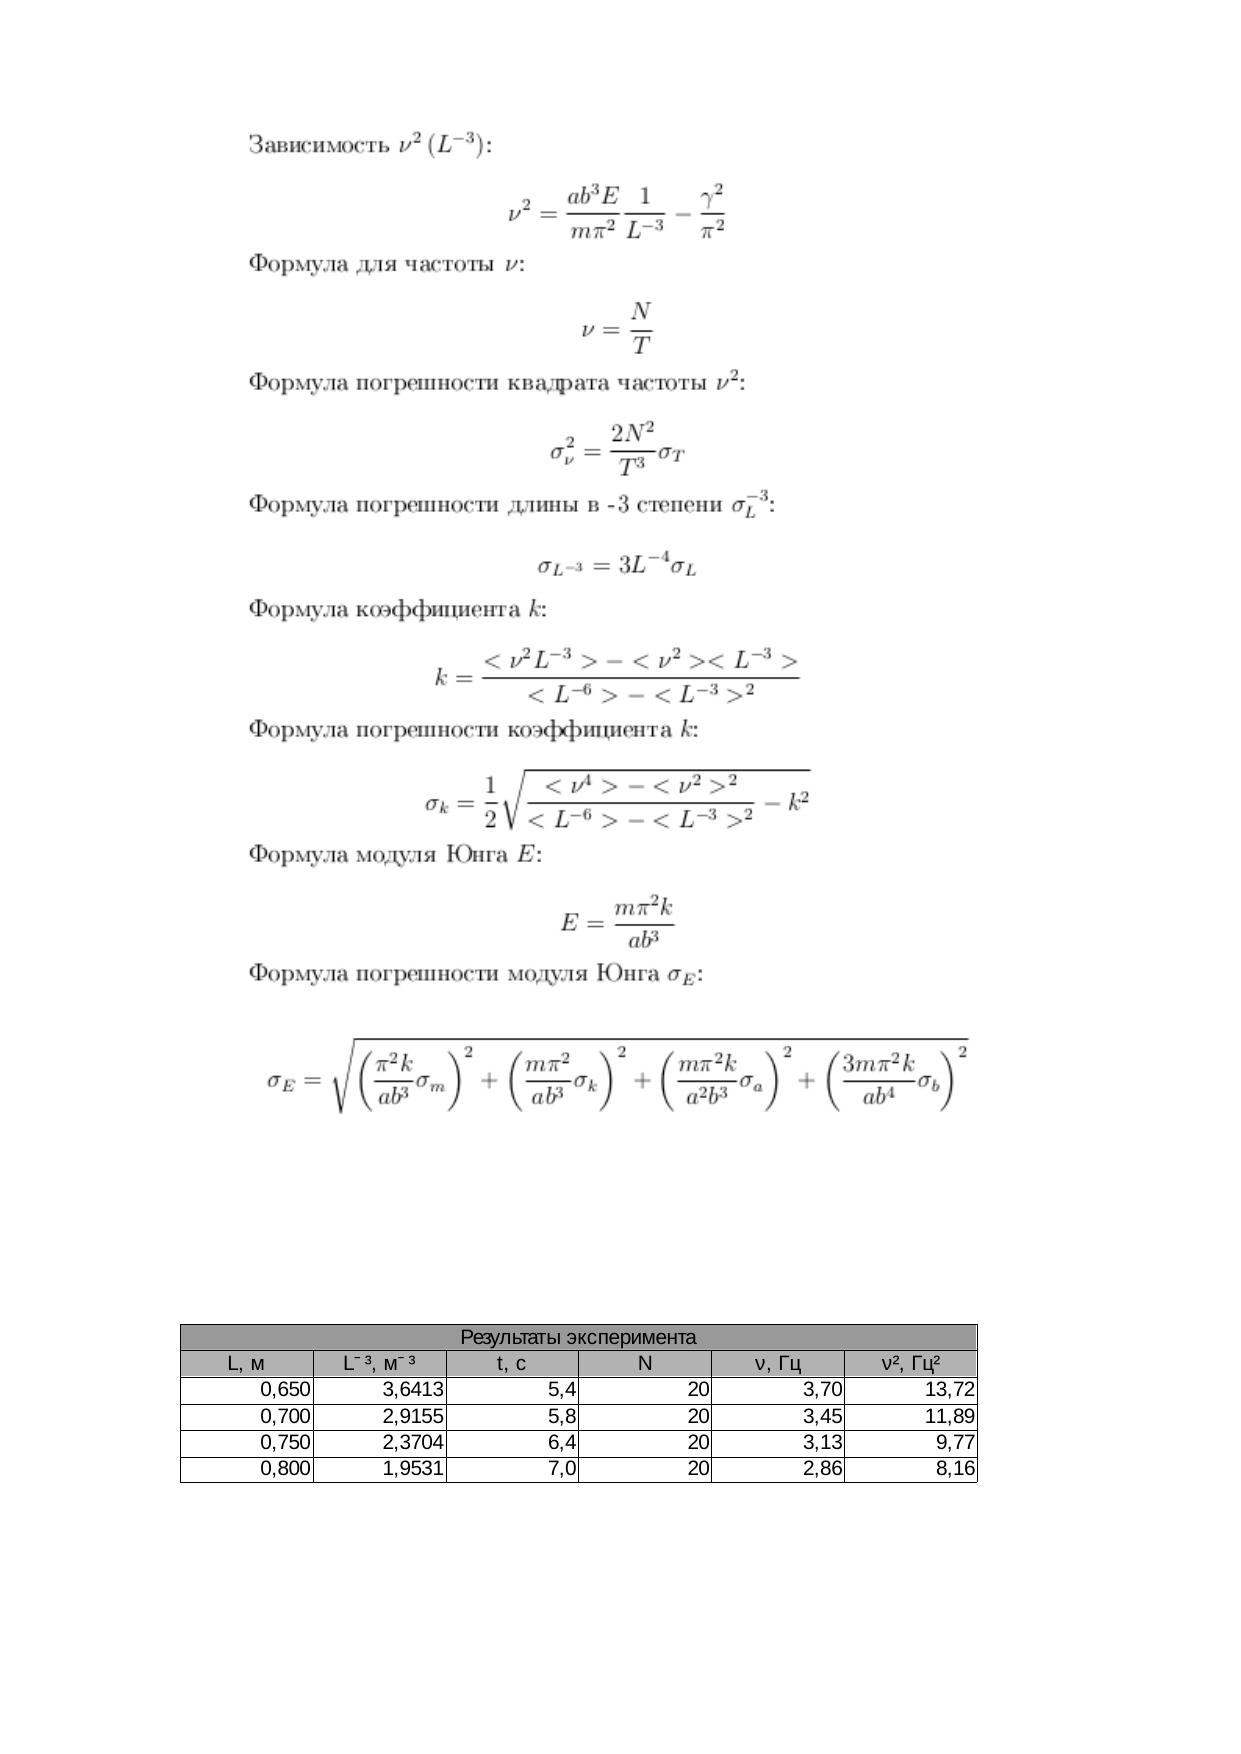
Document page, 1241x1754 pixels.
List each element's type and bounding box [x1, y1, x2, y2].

picture [208, 118, 1032, 1173]
